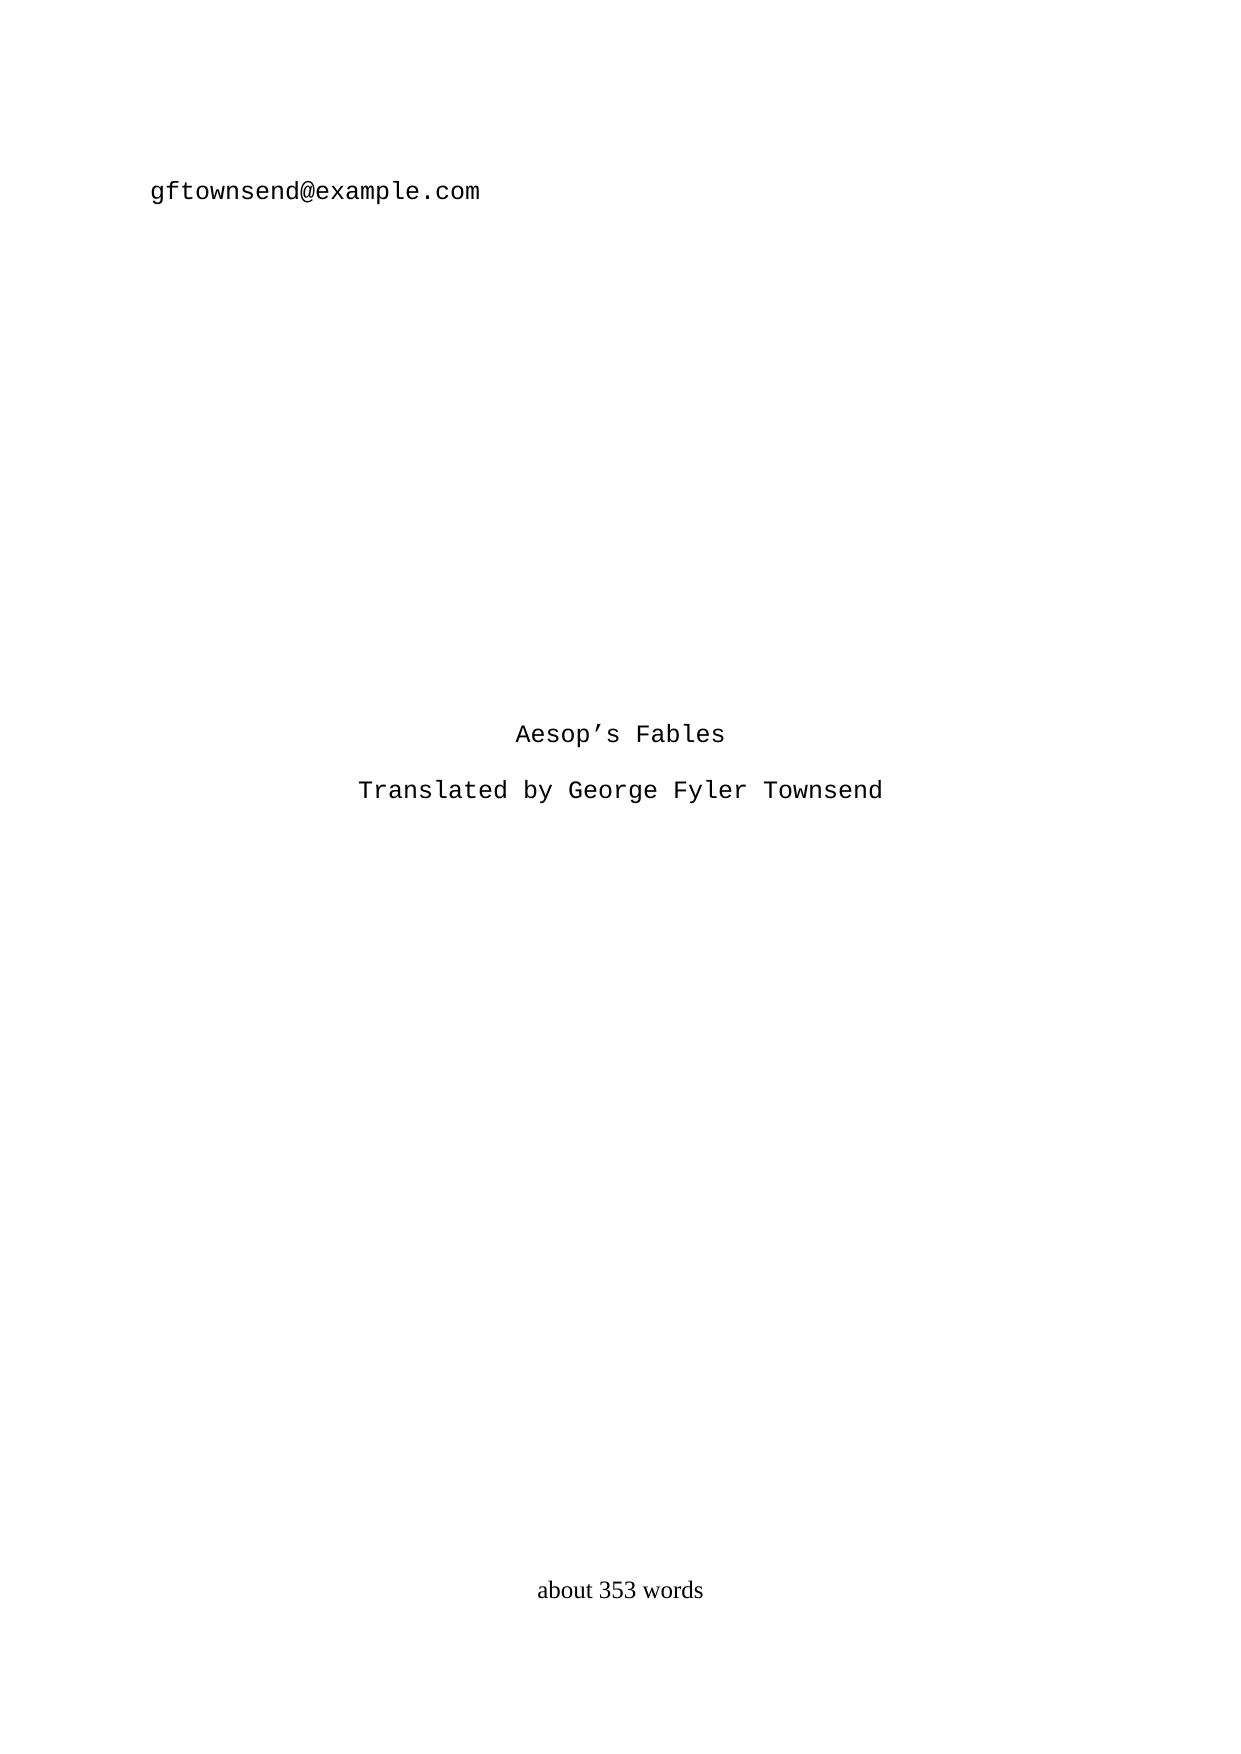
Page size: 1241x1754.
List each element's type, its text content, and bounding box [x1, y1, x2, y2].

subtitle Translated by George Fyler Townsend [150, 778, 1091, 806]
title Aesop’s Fables [150, 721, 1091, 749]
